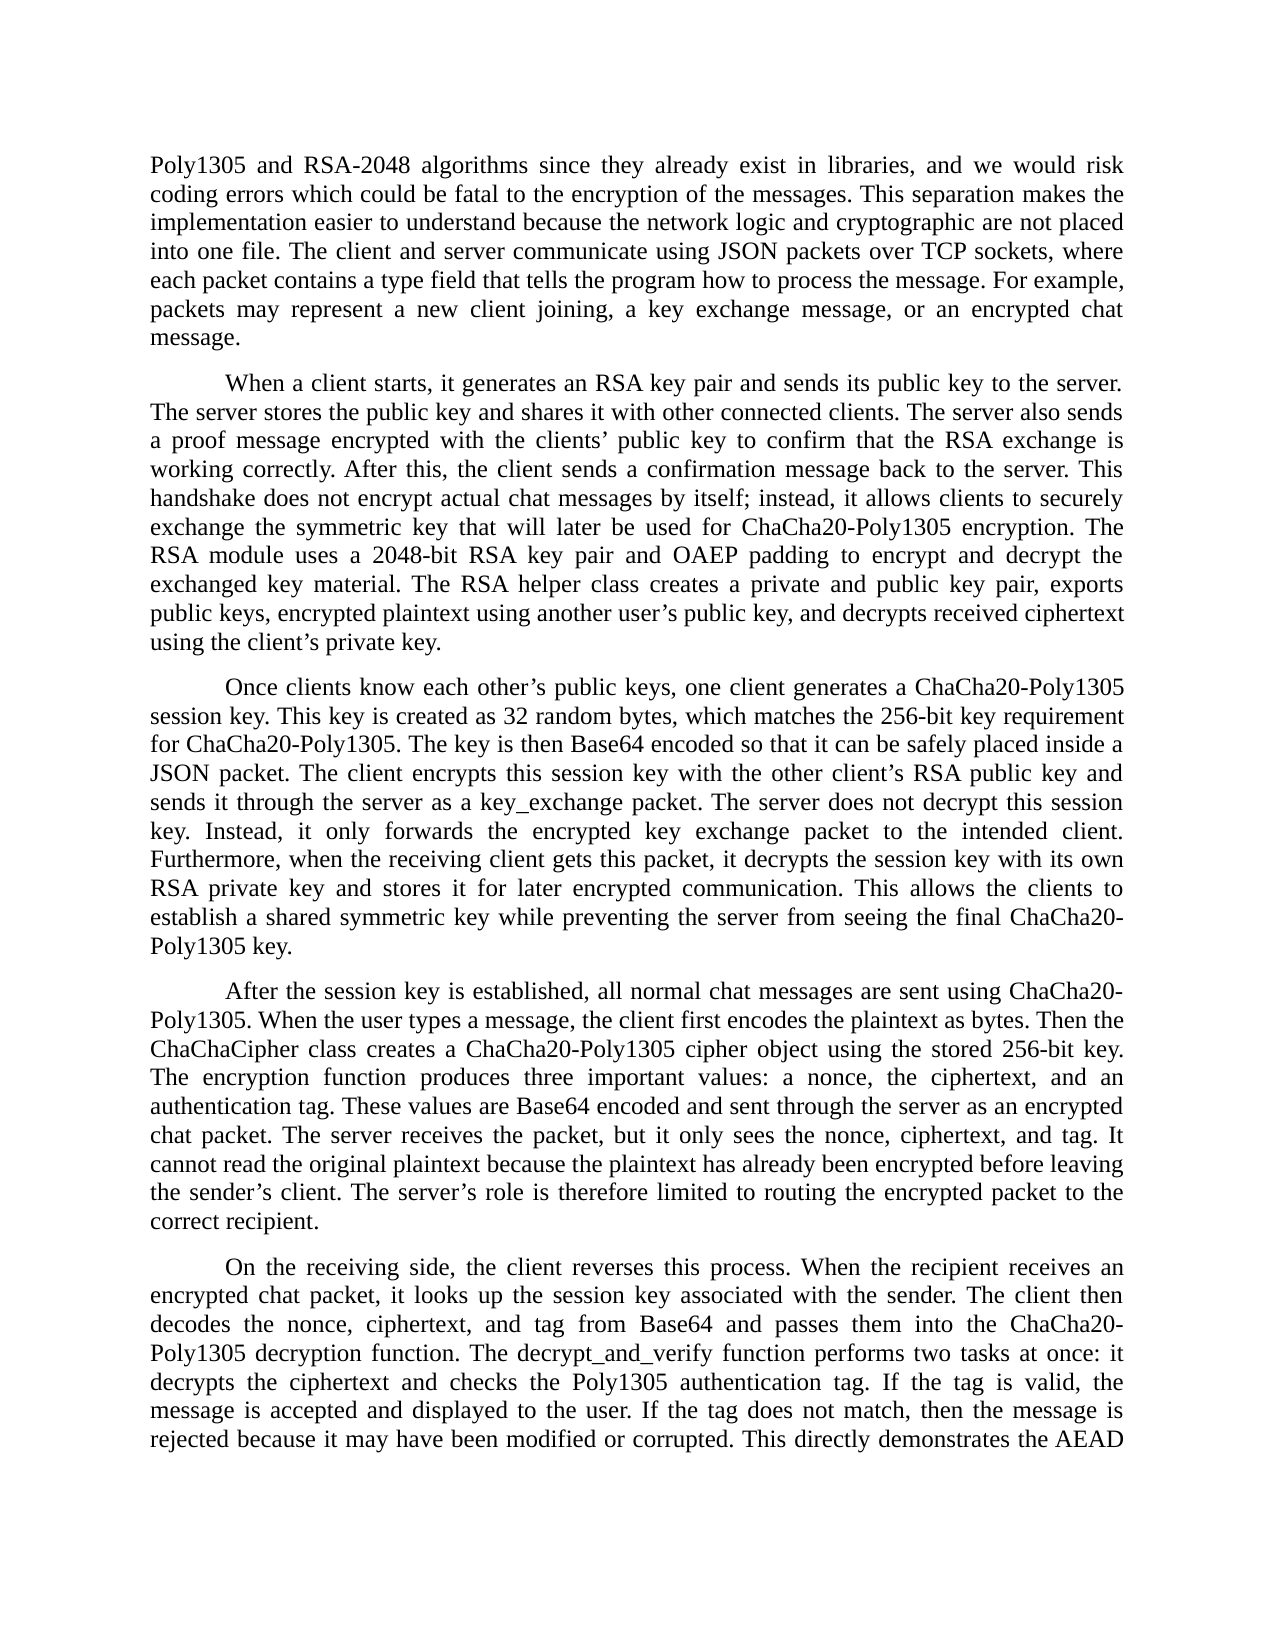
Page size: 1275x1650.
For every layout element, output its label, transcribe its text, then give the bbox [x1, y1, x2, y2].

text Poly1305 and RSA-2048 algorithms since they already exist in libraries, and we would risk coding errors which could be fatal to the encryption of the messages. This separation makes the implementation easier to understand because the network logic and cryptographic are not placed into one file. The client and server communicate using JSON packets over TCP sockets, where each packet contains a type field that tells the program how to process the message. For example, packets may represent a new client joining, a key exchange message, or an encrypted chat message. [150, 150, 1125, 351]
text On the receiving side, the client reverses this process. When the recipient receives an encrypted chat packet, it looks up the session key associated with the sender. The client then decodes the nonce, ciphertext, and tag from Base64 and passes them into the ChaCha20-Poly1305 decryption function. The decrypt_and_verify function performs two tasks at once: it decrypts the ciphertext and checks the Poly1305 authentication tag. If the tag is valid, the message is accepted and displayed to the user. If the tag does not match, then the message is rejected because it may have been modified or corrupted. This directly demonstrates the AEAD [150, 1252, 1125, 1453]
text Once clients know each other’s public keys, one client generates a ChaCha20-Poly1305 session key. This key is created as 32 random bytes, which matches the 256-bit key requirement for ChaCha20-Poly1305. The key is then Base64 encoded so that it can be safely placed inside a JSON packet. The client encrypts this session key with the other client’s RSA public key and sends it through the server as a key_exchange packet. The server does not decrypt this session key. Instead, it only forwards the encrypted key exchange packet to the intended client. Furthermore, when the receiving client gets this packet, it decrypts the session key with its own RSA private key and stores it for later encrypted communication. This allows the clients to establish a shared symmetric key while preventing the server from seeing the final ChaCha20-Poly1305 key. [150, 672, 1125, 959]
text After the session key is established, all normal chat messages are sent using ChaCha20-Poly1305. When the user types a message, the client first encodes the plaintext as bytes. Then the ChaChaCipher class creates a ChaCha20-Poly1305 cipher object using the stored 256-bit key. The encryption function produces three important values: a nonce, the ciphertext, and an authentication tag. These values are Base64 encoded and sent through the server as an encrypted chat packet. The server receives the packet, but it only sees the nonce, ciphertext, and tag. It cannot read the original plaintext because the plaintext has already been encrypted before leaving the sender’s client. The server’s role is therefore limited to routing the encrypted packet to the correct recipient. [150, 976, 1125, 1235]
text When a client starts, it generates an RSA key pair and sends its public key to the server. The server stores the public key and shares it with other connected clients. The server also sends a proof message encrypted with the clients’ public key to confirm that the RSA exchange is working correctly. After this, the client sends a confirmation message back to the server. This handshake does not encrypt actual chat messages by itself; instead, it allows clients to securely exchange the symmetric key that will later be used for ChaCha20-Poly1305 encryption. The RSA module uses a 2048-bit RSA key pair and OAEP padding to encrypt and decrypt the exchanged key material. The RSA helper class creates a private and public key pair, exports public keys, encrypted plaintext using another user’s public key, and decrypts received ciphertext using the client’s private key. [150, 368, 1125, 655]
